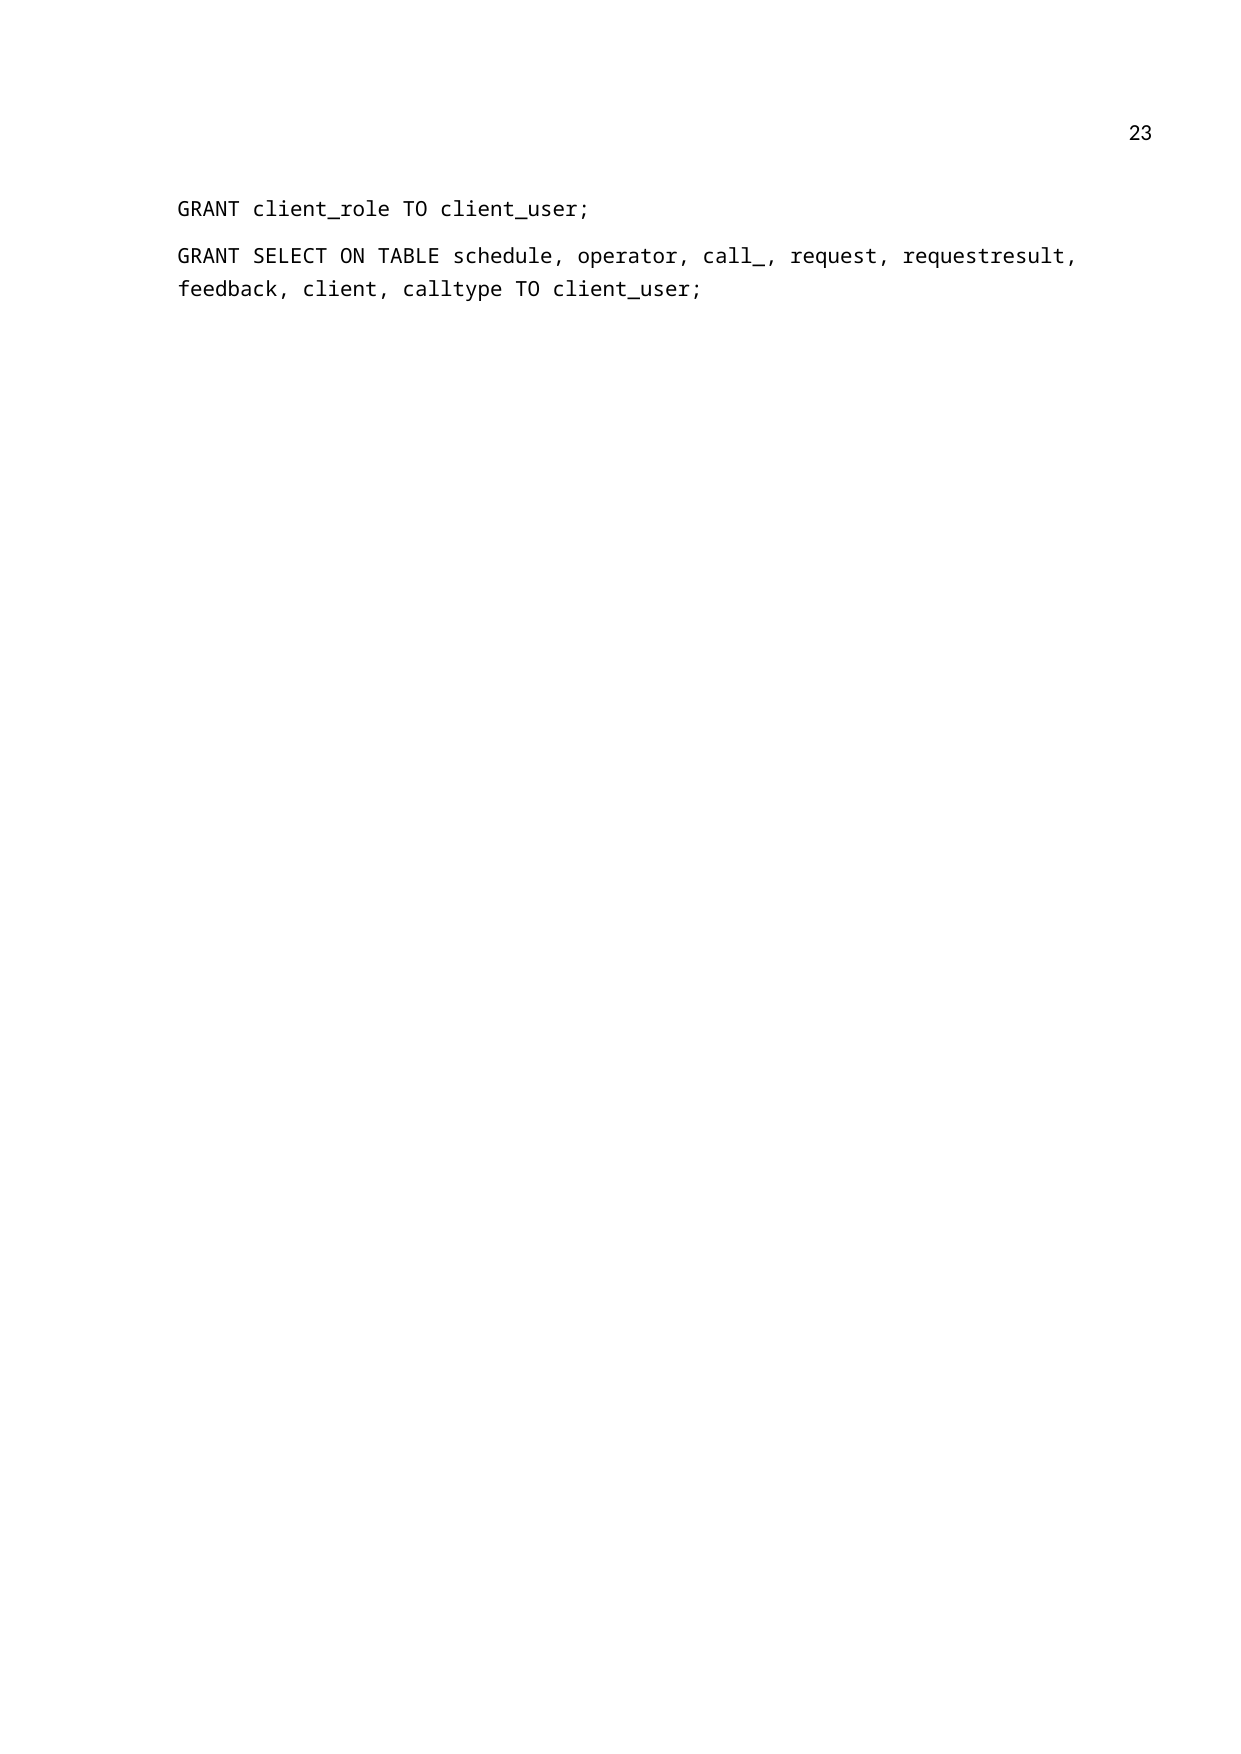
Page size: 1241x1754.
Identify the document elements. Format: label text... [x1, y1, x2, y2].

text GRANT SELECT ON TABLE schedule, operator, call_, request, requestresult, feedback, client, calltype TO client_user; [177, 242, 1152, 303]
text GRANT client_role TO client_user; [177, 194, 1152, 223]
